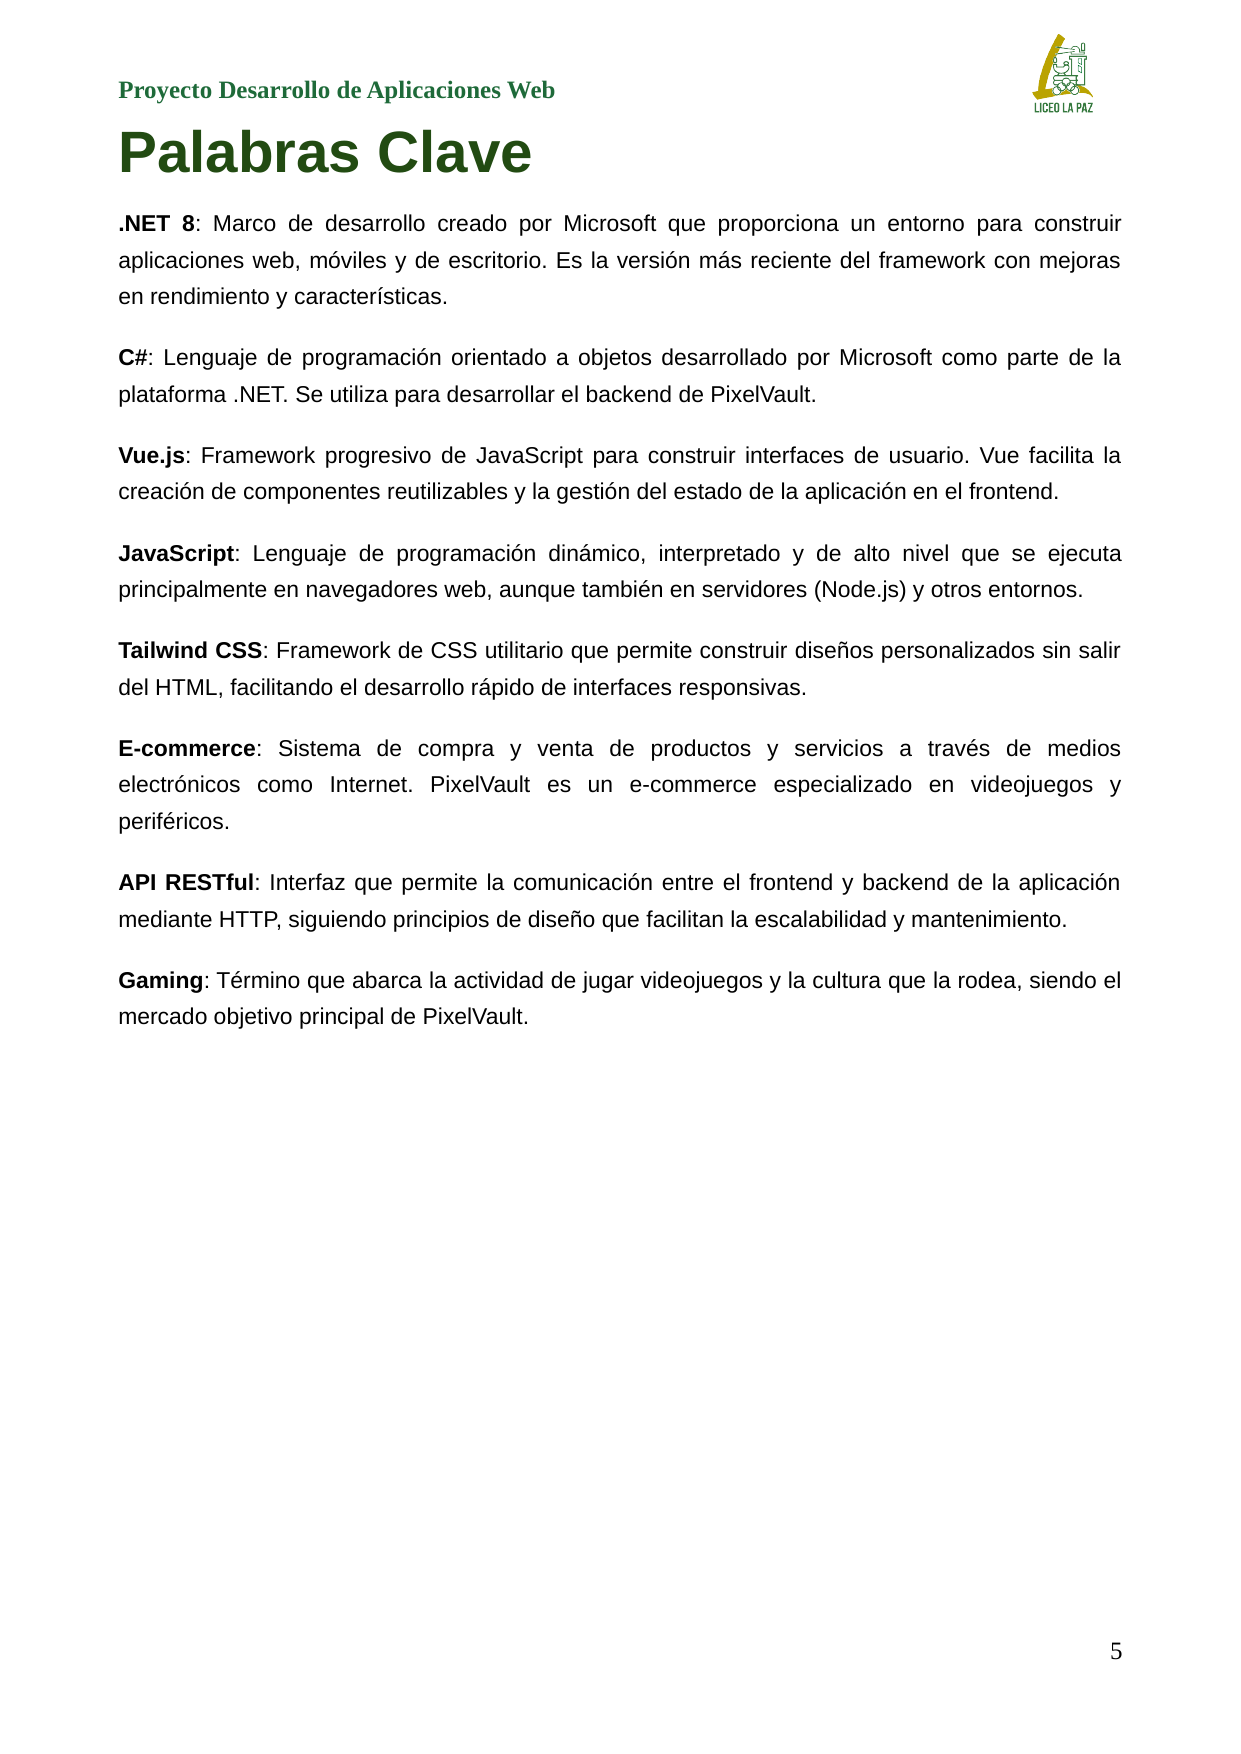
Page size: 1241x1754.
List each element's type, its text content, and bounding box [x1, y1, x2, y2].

text C#: Lenguaje de programación orientado a objetos desarrollado por Microsoft como parte de la plataforma .NET. Se utiliza para desarrollar el backend de PixelVault. [118, 344, 1122, 407]
text JavaScript: Lenguaje de programación dinámico, interpretado y de alto nivel que se ejecuta principalmente en navegadores web, aunque también en servidores (Node.js) y otros entornos. [118, 540, 1122, 602]
text API RESTful: Interfaz que permite la comunicación entre el frontend y backend de la aplicación mediante HTTP, siguiendo principios de diseño que facilitan la escalabilidad y mantenimiento. [118, 869, 1122, 932]
text .NET 8: Marco de desarrollo creado por Microsoft que proporciona un entorno para construir aplicaciones web, móviles y de escritorio. Es la versión más reciente del framework con mejoras en rendimiento y características. [118, 210, 1122, 309]
picture [1025, 26, 1100, 121]
text Vue.js: Framework progresivo de JavaScript para construir interfaces de usuario. Vue facilita la creación de componentes reutilizables y la gestión del estado de la aplicación en el frontend. [118, 442, 1122, 505]
subtitle Palabras Clave [118, 118, 1122, 185]
text E-commerce: Sistema de compra y venta de productos y servicios a través de medios electrónicos como Internet. PixelVault es un e-commerce especializado en videojuegos y periféricos. [118, 735, 1122, 834]
text Gaming: Término que abarca la actividad de jugar videojuegos y la cultura que la rodea, siendo el mercado objetivo principal de PixelVault. [118, 967, 1122, 1029]
text Tailwind CSS: Framework de CSS utilitario que permite construir diseños personalizados sin salir del HTML, facilitando el desarrollo rápido de interfaces responsivas. [118, 637, 1122, 700]
